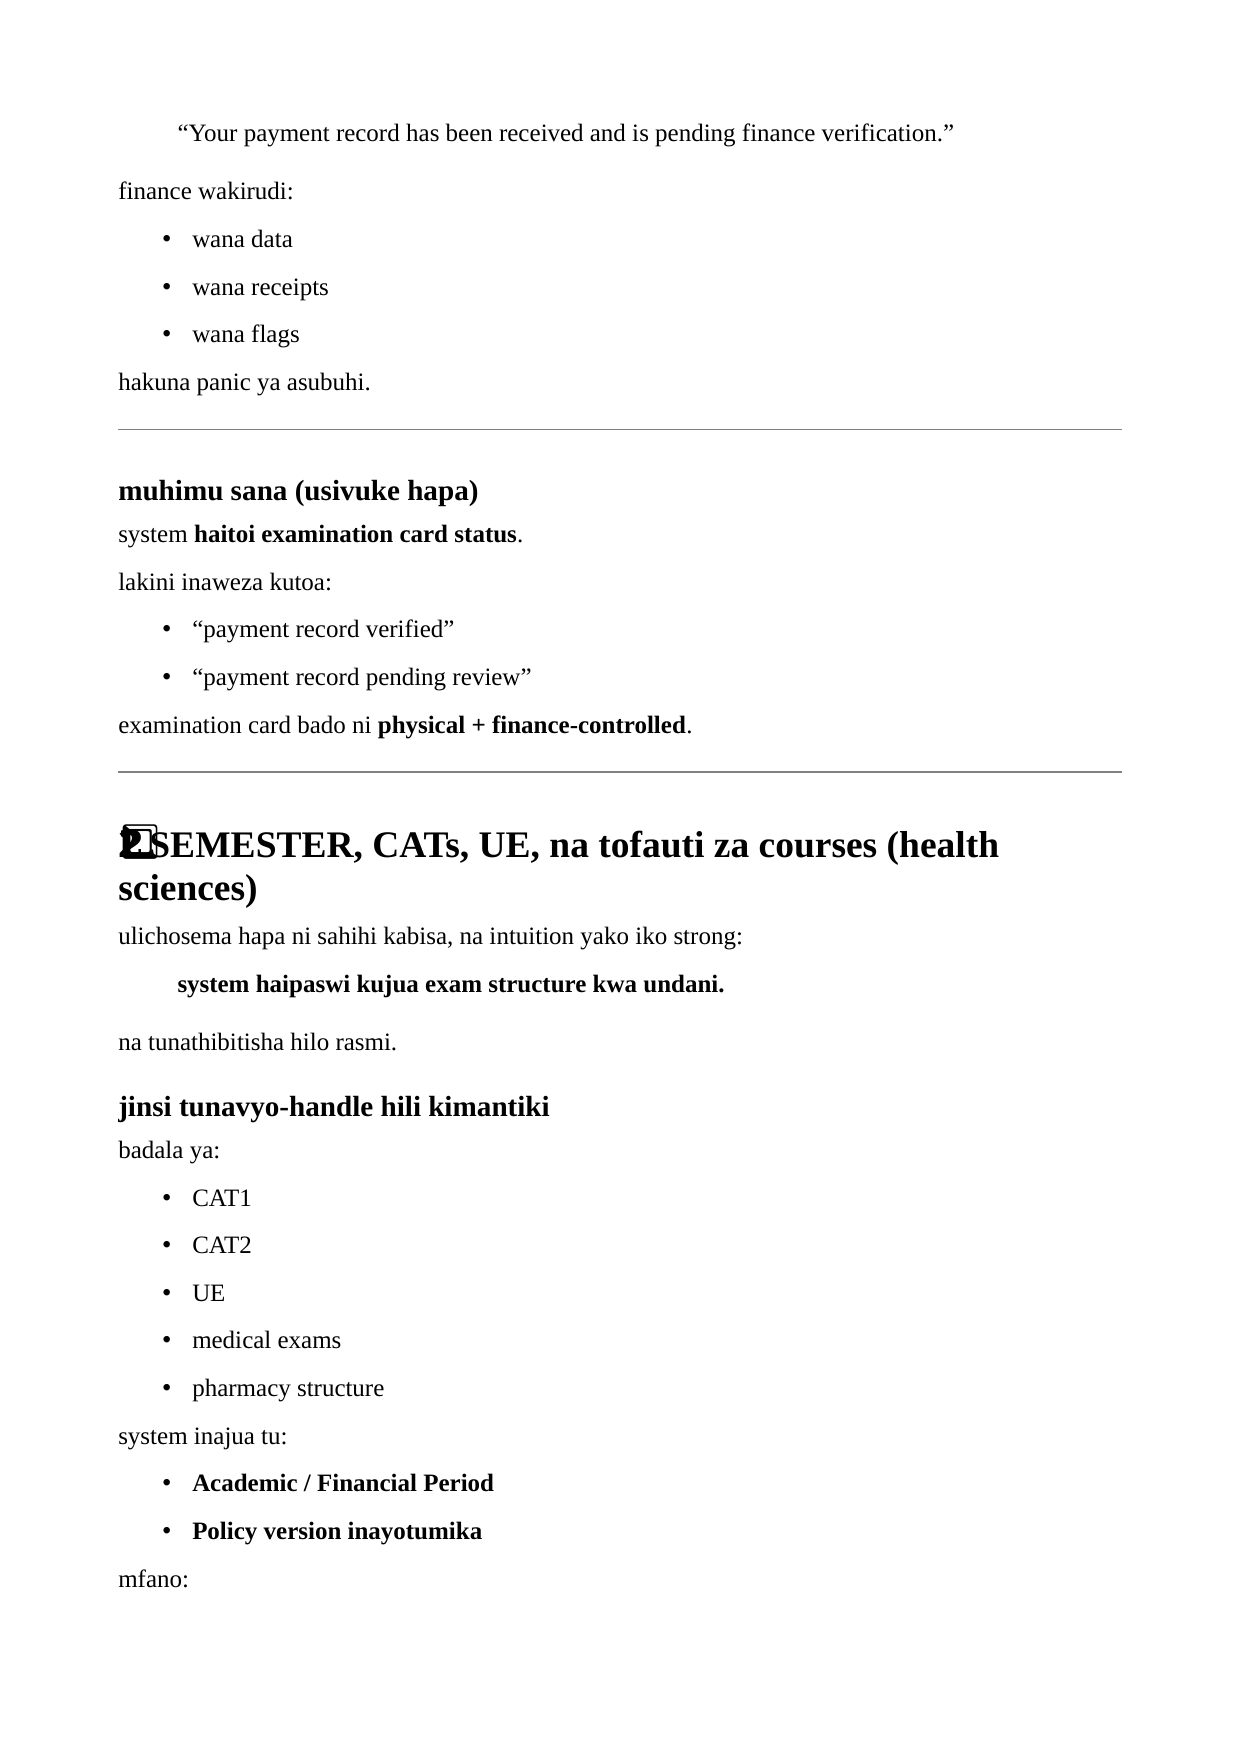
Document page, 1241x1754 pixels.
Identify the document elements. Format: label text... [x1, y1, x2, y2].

list Academic / Financial Period [162, 1468, 1122, 1497]
list wana data [162, 224, 1122, 253]
text system haipaswi kujua exam structure kwa undani. [177, 969, 1063, 997]
text lakini inaweza kutoa: [118, 567, 1122, 596]
text na tunathibitisha hilo rasmi. [118, 1027, 1122, 1056]
text “Your payment record has been received and is pending finance verification.” [177, 118, 1063, 147]
subtitle 2️⃣ SEMESTER, CATs, UE, na tofauti za courses (health sciences) [118, 822, 1122, 909]
list CAT2 [162, 1230, 1122, 1259]
list medical exams [162, 1326, 1122, 1354]
list wana receipts [162, 272, 1122, 300]
list “payment record verified” [162, 614, 1122, 643]
text system haitoi examination card status. [118, 519, 1122, 548]
text mfano: [118, 1564, 1122, 1592]
list pharmacy structure [162, 1373, 1122, 1402]
text badala ya: [118, 1135, 1122, 1164]
text hakuna panic ya asubuhi. [118, 367, 1122, 396]
text ulichosema hapa ni sahihi kabisa, na intuition yako iko strong: [118, 921, 1122, 950]
text examination card bado ni physical + finance-controlled. [118, 710, 1122, 738]
subtitle jinsi tunavyo-handle hili kimantiki [118, 1089, 1122, 1123]
list wana flags [162, 319, 1122, 348]
list “payment record pending review” [162, 662, 1122, 691]
subtitle muhimu sana (usivuke hapa) [118, 473, 1122, 507]
list UE [162, 1278, 1122, 1307]
text system inajua tu: [118, 1421, 1122, 1449]
text finance wakirudi: [118, 176, 1122, 205]
list Policy version inayotumika [162, 1516, 1122, 1545]
list CAT1 [162, 1183, 1122, 1212]
